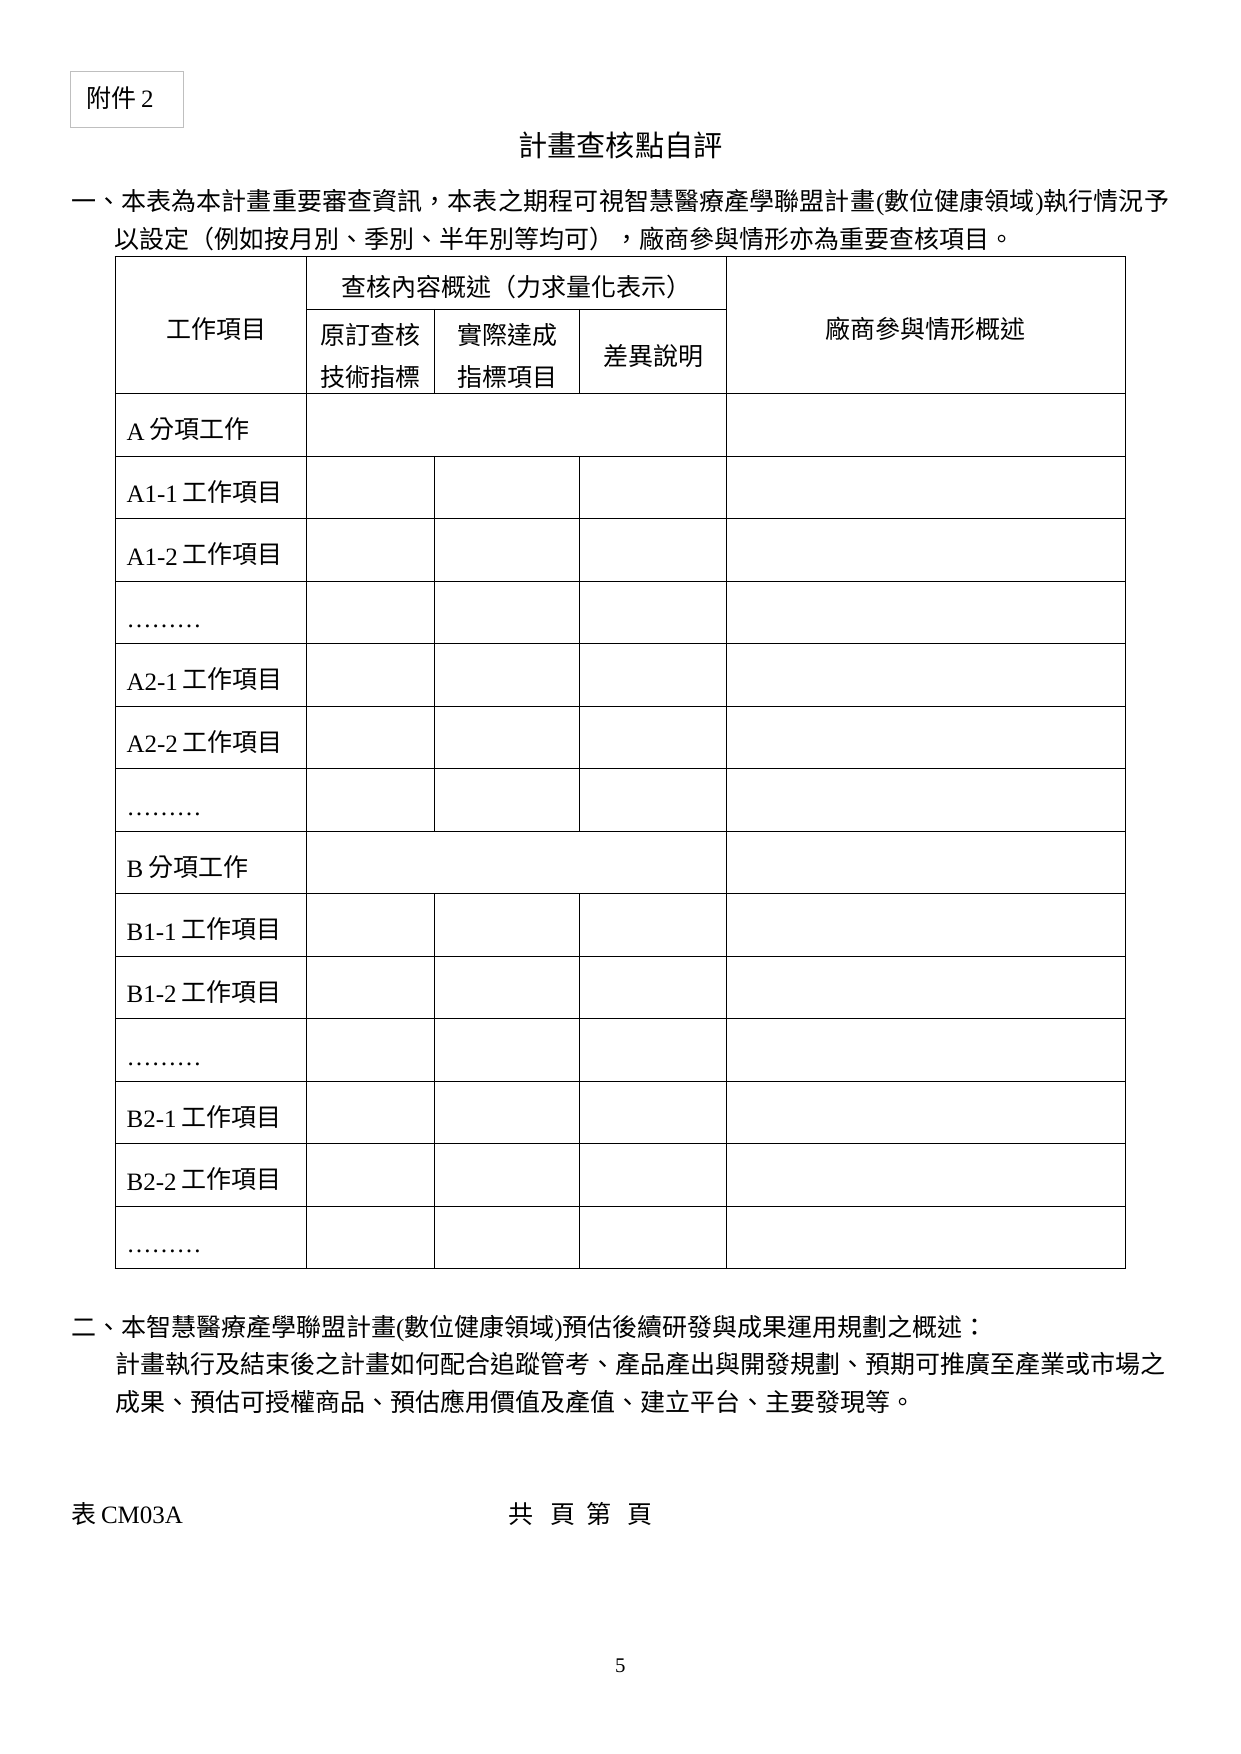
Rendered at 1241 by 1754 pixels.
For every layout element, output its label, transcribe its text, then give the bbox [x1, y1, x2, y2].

table_cell [307, 1082, 434, 1143]
table_cell [580, 769, 726, 831]
table_cell [435, 457, 579, 518]
table_cell [307, 457, 434, 518]
table_cell B2-1工作項目 [116, 1082, 306, 1143]
table_cell [727, 707, 1125, 768]
table_cell [307, 519, 434, 581]
table_cell [580, 1207, 726, 1268]
table_cell 實際達成 指標項目 [435, 310, 579, 393]
text 一、本表為本計畫重要審查資訊，本表之期程可視智慧醫療產學聯盟計畫(數位健康領域)執行情況予以設定（例如按月別、季別、半年別等均可），廠商參與情形亦為重要查核項目。 [71, 181, 1169, 256]
table_cell [580, 644, 726, 706]
table_cell [727, 394, 1125, 456]
table_header 工作項目 [116, 257, 306, 393]
text 計畫查核點自評 [71, 106, 1169, 181]
table_cell [727, 957, 1125, 1018]
table_cell A1-2工作項目 [116, 519, 306, 581]
table_cell [435, 957, 579, 1018]
text 二、本智慧醫療產學聯盟計畫(數位健康領域)預估後續研發與成果運用規劃之概述： [71, 1307, 1169, 1344]
table_cell [435, 644, 579, 706]
table_cell [435, 519, 579, 581]
table_cell A分項工作 [116, 394, 306, 456]
text 表CM03A 共 頁 第 頁 [71, 1494, 1169, 1532]
table_cell A2-2工作項目 [116, 707, 306, 768]
table_cell A2-1工作項目 [116, 644, 306, 706]
table_cell [307, 832, 726, 893]
table_cell [727, 457, 1125, 518]
table_cell [435, 1082, 579, 1143]
table_cell [307, 707, 434, 768]
table_cell [307, 1207, 434, 1268]
table_cell [727, 1144, 1125, 1206]
table_cell 差異說明 [580, 310, 726, 393]
table_cell [435, 894, 579, 956]
table_cell [580, 519, 726, 581]
table_cell B分項工作 [116, 832, 306, 893]
table_cell B2-2工作項目 [116, 1144, 306, 1206]
table_cell [435, 769, 579, 831]
text 附件2 [86, 79, 168, 115]
table_cell ……… [116, 1207, 306, 1268]
table_cell [307, 894, 434, 956]
table_cell [307, 582, 434, 643]
table_cell [727, 519, 1125, 581]
table_cell [307, 769, 434, 831]
table_cell [580, 457, 726, 518]
table_cell A1-1工作項目 [116, 457, 306, 518]
table_cell [580, 1082, 726, 1143]
table_cell [727, 582, 1125, 643]
table_cell [580, 1019, 726, 1081]
table_cell [727, 1207, 1125, 1268]
table_cell [307, 1144, 434, 1206]
table_cell [580, 894, 726, 956]
table_cell [435, 707, 579, 768]
table_cell [580, 957, 726, 1018]
table_cell [435, 582, 579, 643]
table_cell ……… [116, 1019, 306, 1081]
table_cell [580, 582, 726, 643]
table_cell B1-2工作項目 [116, 957, 306, 1018]
table_cell [307, 1019, 434, 1081]
table_cell [727, 769, 1125, 831]
table_cell [727, 894, 1125, 956]
table_cell [307, 644, 434, 706]
table_cell B1-1工作項目 [116, 894, 306, 956]
table_cell [307, 957, 434, 1018]
table_cell [580, 707, 726, 768]
table_cell [435, 1207, 579, 1268]
table_cell [580, 1144, 726, 1206]
table_cell [727, 1019, 1125, 1081]
table_cell ……… [116, 769, 306, 831]
table_cell [727, 644, 1125, 706]
table_cell [727, 832, 1125, 893]
table_cell [435, 1144, 579, 1206]
table_cell 原訂查核 技術指標 [307, 310, 434, 393]
table_header 廠商參與情形概述 [727, 257, 1125, 393]
table_cell [727, 1082, 1125, 1143]
table_cell ……… [116, 582, 306, 643]
table_header 查核內容概述（力求量化表示） [307, 257, 726, 309]
text 計畫執行及結束後之計畫如何配合追蹤管考、產品產出與開發規劃、預期可推廣至產業或市場之成果、預估可授權商品、預估應用價值及產值、建立平台、主要發現等。 [115, 1344, 1169, 1419]
table_cell [307, 394, 726, 456]
table_cell [435, 1019, 579, 1081]
